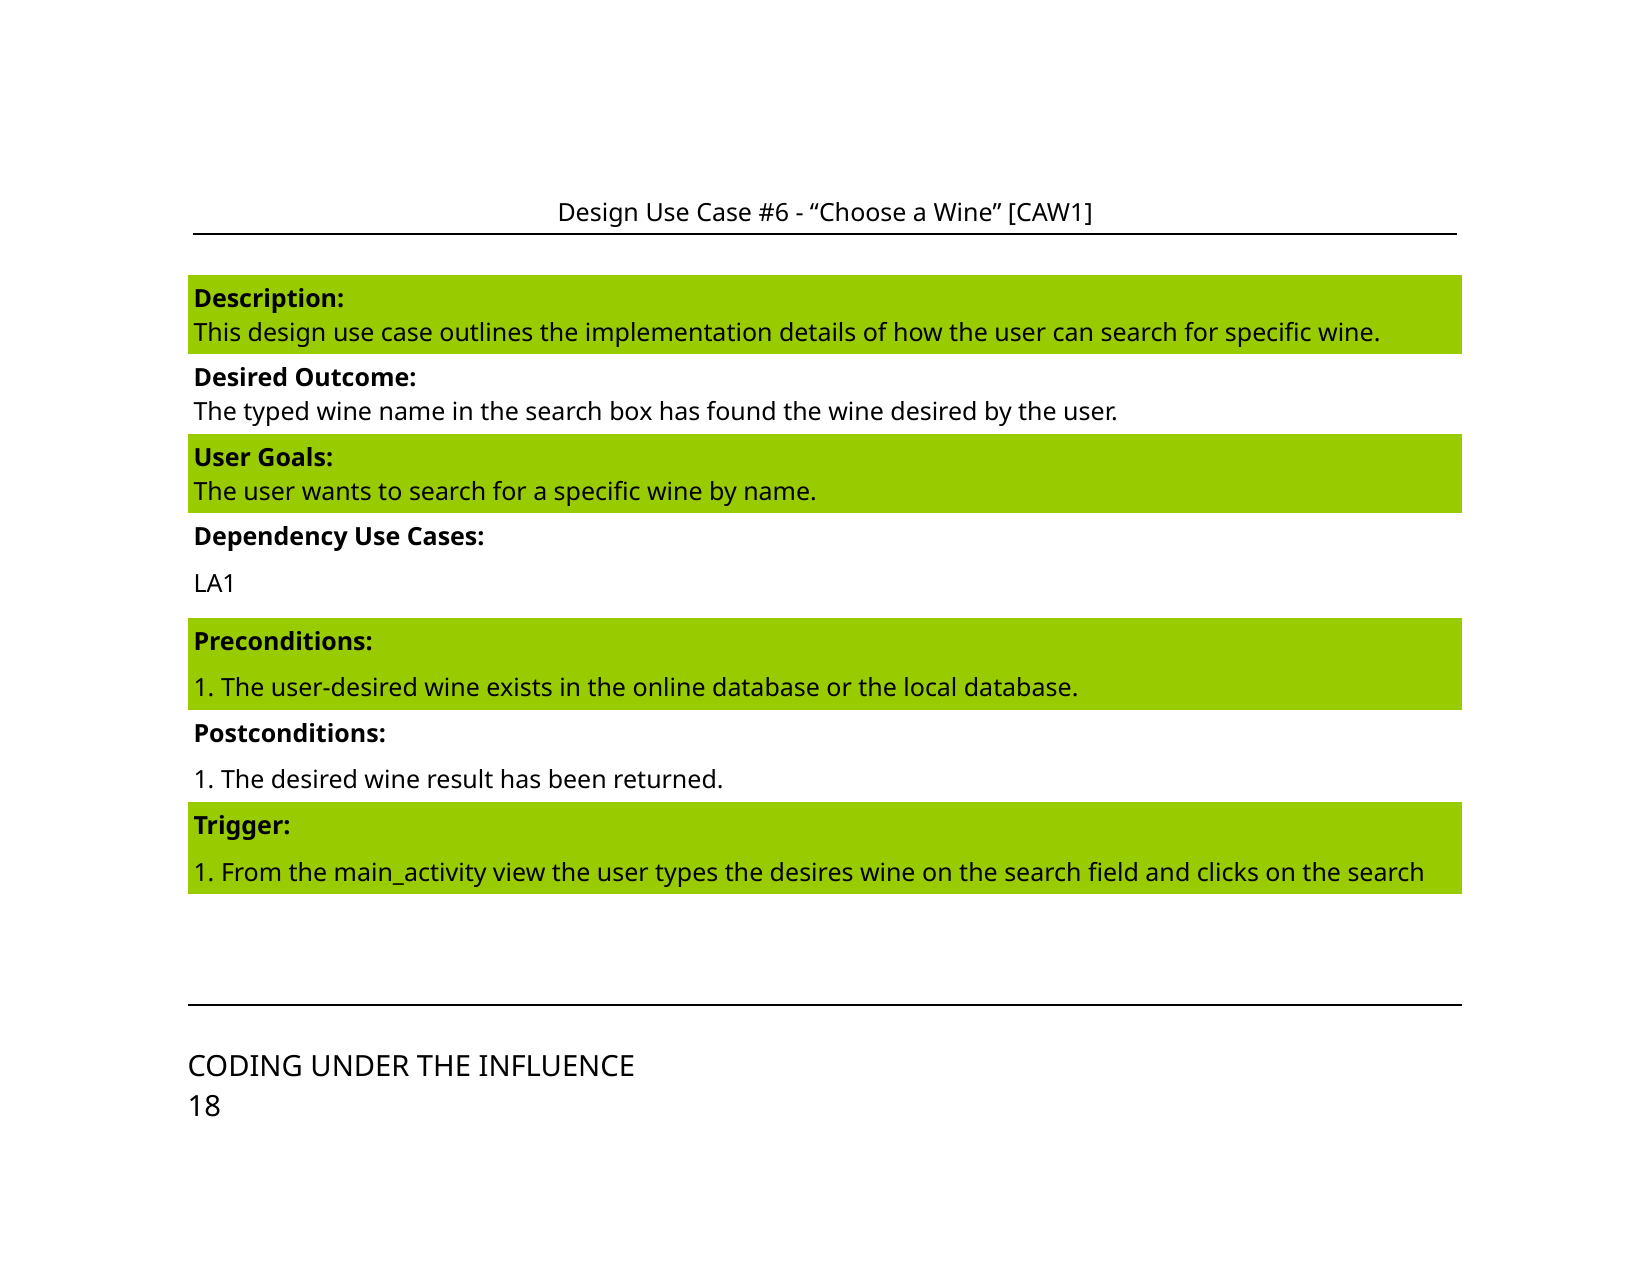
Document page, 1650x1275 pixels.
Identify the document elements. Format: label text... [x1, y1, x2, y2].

table_cell Description: This design use case outlines the implementation details of how the user can search for specific wine. [188, 275, 1462, 354]
table_cell Desired Outcome: The typed wine name in the search box has found the wine desired by the user. [188, 354, 1462, 434]
table_cell User Goals: The user wants to search for a specific wine by name. [188, 434, 1462, 513]
table_cell Preconditions: 1. The user-desired wine exists in the online database or the local database. [188, 618, 1462, 710]
table_header Design Use Case #6 - “Choose a Wine” [CAW1] [188, 184, 1462, 274]
table_cell Dependency Use Cases: LA1 [188, 513, 1462, 618]
table_cell Trigger: 1. From the main_activity view the user types the desires wine on the search field and clicks on the search [188, 802, 1462, 894]
table_cell Postconditions: 1. The desired wine result has been returned. [188, 710, 1462, 802]
